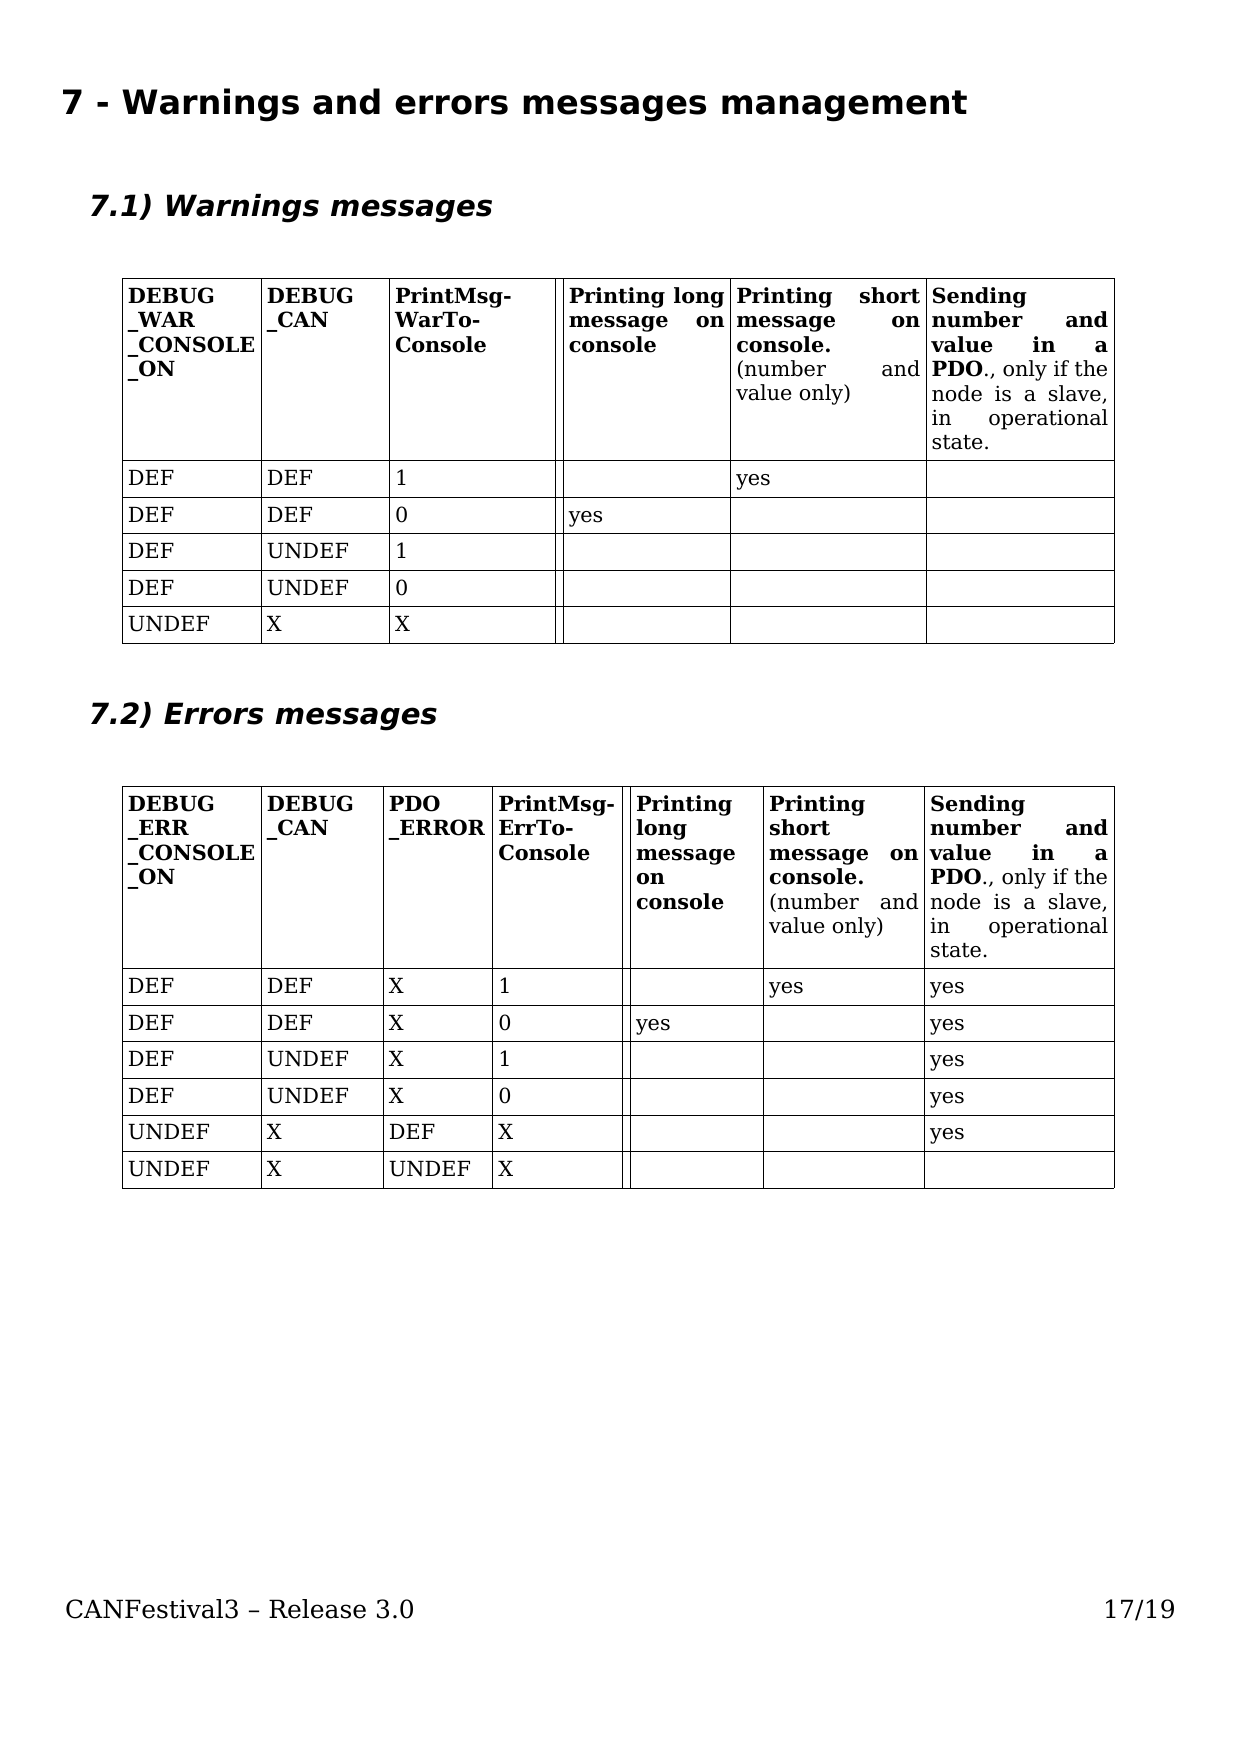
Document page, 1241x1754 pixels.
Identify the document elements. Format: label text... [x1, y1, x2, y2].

table_header Printing long message on console [564, 279, 730, 460]
table_cell X [493, 1152, 622, 1188]
table_cell [623, 1079, 630, 1115]
table_cell DEF [384, 1116, 492, 1151]
table_cell X [384, 1042, 492, 1078]
table_cell X [384, 1006, 492, 1041]
table_header PrintMsg-ErrTo-Console [493, 787, 622, 968]
table_cell [623, 1152, 630, 1188]
table_header PrintMsg-WarTo-Console [390, 279, 555, 460]
table_cell [556, 498, 563, 533]
table_header PDO _ERROR [384, 787, 492, 968]
table_cell yes [925, 1006, 1114, 1041]
table_cell [764, 1006, 924, 1041]
table_header DEBUG _ERR _CONSOLE _ON [123, 787, 261, 968]
table_cell X [262, 1152, 383, 1188]
table_cell [927, 534, 1114, 570]
table_cell [631, 1079, 763, 1115]
table_cell DEF [123, 969, 261, 1005]
table_cell [731, 607, 926, 643]
table_cell [764, 1042, 924, 1078]
table_header DEBUG _CAN [262, 279, 389, 460]
table_header Printing long message on console [631, 787, 763, 968]
table_cell [564, 607, 730, 643]
table_cell DEF [123, 498, 261, 533]
table_cell yes [764, 969, 924, 1005]
table_cell [731, 571, 926, 606]
table_cell yes [631, 1006, 763, 1041]
table_cell yes [925, 1116, 1114, 1151]
table_cell [556, 571, 563, 606]
table_cell DEF [123, 571, 261, 606]
table_header DEBUG _WAR _CONSOLE _ON [123, 279, 261, 460]
table_header Printing short message on console. (number and value only) [731, 279, 926, 460]
table_cell UNDEF [123, 1116, 261, 1151]
table_cell [623, 969, 630, 1005]
table_cell DEF [123, 1042, 261, 1078]
table_cell DEF [123, 534, 261, 570]
table_header DEBUG _CAN [262, 787, 383, 968]
table_header Sending number and value in a PDO., only if the node is a slave, in operational state. [925, 787, 1114, 968]
table_cell [731, 498, 926, 533]
table_cell 1 [390, 461, 555, 497]
table_cell DEF [262, 498, 389, 533]
table_cell 0 [493, 1079, 622, 1115]
subtitle Errors messages [59, 697, 1181, 732]
table_cell [631, 1152, 763, 1188]
table_cell [631, 1042, 763, 1078]
table_cell X [493, 1116, 622, 1151]
table_cell UNDEF [262, 534, 389, 570]
table_header [623, 787, 630, 968]
table_cell DEF [123, 1079, 261, 1115]
table_header Sending number and value in a PDO., only if the node is a slave, in operational state. [927, 279, 1114, 460]
table_cell [731, 534, 926, 570]
table_cell [927, 498, 1114, 533]
table_cell UNDEF [262, 571, 389, 606]
table_cell X [390, 607, 555, 643]
table_cell 1 [493, 1042, 622, 1078]
table_cell 0 [493, 1006, 622, 1041]
subtitle Warnings messages [59, 189, 1181, 224]
table_cell UNDEF [123, 1152, 261, 1188]
table_cell UNDEF [384, 1152, 492, 1188]
table_cell [925, 1152, 1114, 1188]
subtitle Warnings and errors messages management [59, 84, 1181, 123]
table_cell UNDEF [123, 607, 261, 643]
table_cell [764, 1079, 924, 1115]
table_cell UNDEF [262, 1079, 383, 1115]
table_cell 0 [390, 571, 555, 606]
table_cell X [384, 969, 492, 1005]
table_cell [623, 1116, 630, 1151]
table_cell yes [925, 1042, 1114, 1078]
table_cell [556, 534, 563, 570]
table_cell [623, 1042, 630, 1078]
table_cell DEF [262, 1006, 383, 1041]
table_cell [564, 571, 730, 606]
table_cell yes [564, 498, 730, 533]
table_cell yes [731, 461, 926, 497]
table_cell DEF [262, 461, 389, 497]
table_cell [631, 1116, 763, 1151]
table_cell X [262, 607, 389, 643]
table_cell DEF [123, 461, 261, 497]
table_cell X [384, 1079, 492, 1115]
table_header Printing short message on console. (number and value only) [764, 787, 924, 968]
table_cell 0 [390, 498, 555, 533]
table_cell yes [925, 1079, 1114, 1115]
table_cell [556, 607, 563, 643]
table_cell 1 [493, 969, 622, 1005]
table_cell [564, 461, 730, 497]
table_cell [564, 534, 730, 570]
table_cell [764, 1152, 924, 1188]
table_cell 1 [390, 534, 555, 570]
table_cell [556, 461, 563, 497]
table_cell DEF [123, 1006, 261, 1041]
table_cell UNDEF [262, 1042, 383, 1078]
table_cell DEF [262, 969, 383, 1005]
table_header [556, 279, 563, 460]
table_cell [631, 969, 763, 1005]
table_cell [623, 1006, 630, 1041]
table_cell [927, 571, 1114, 606]
table_cell [927, 607, 1114, 643]
table_cell [764, 1116, 924, 1151]
table_cell X [262, 1116, 383, 1151]
table_cell [927, 461, 1114, 497]
table_cell yes [925, 969, 1114, 1005]
